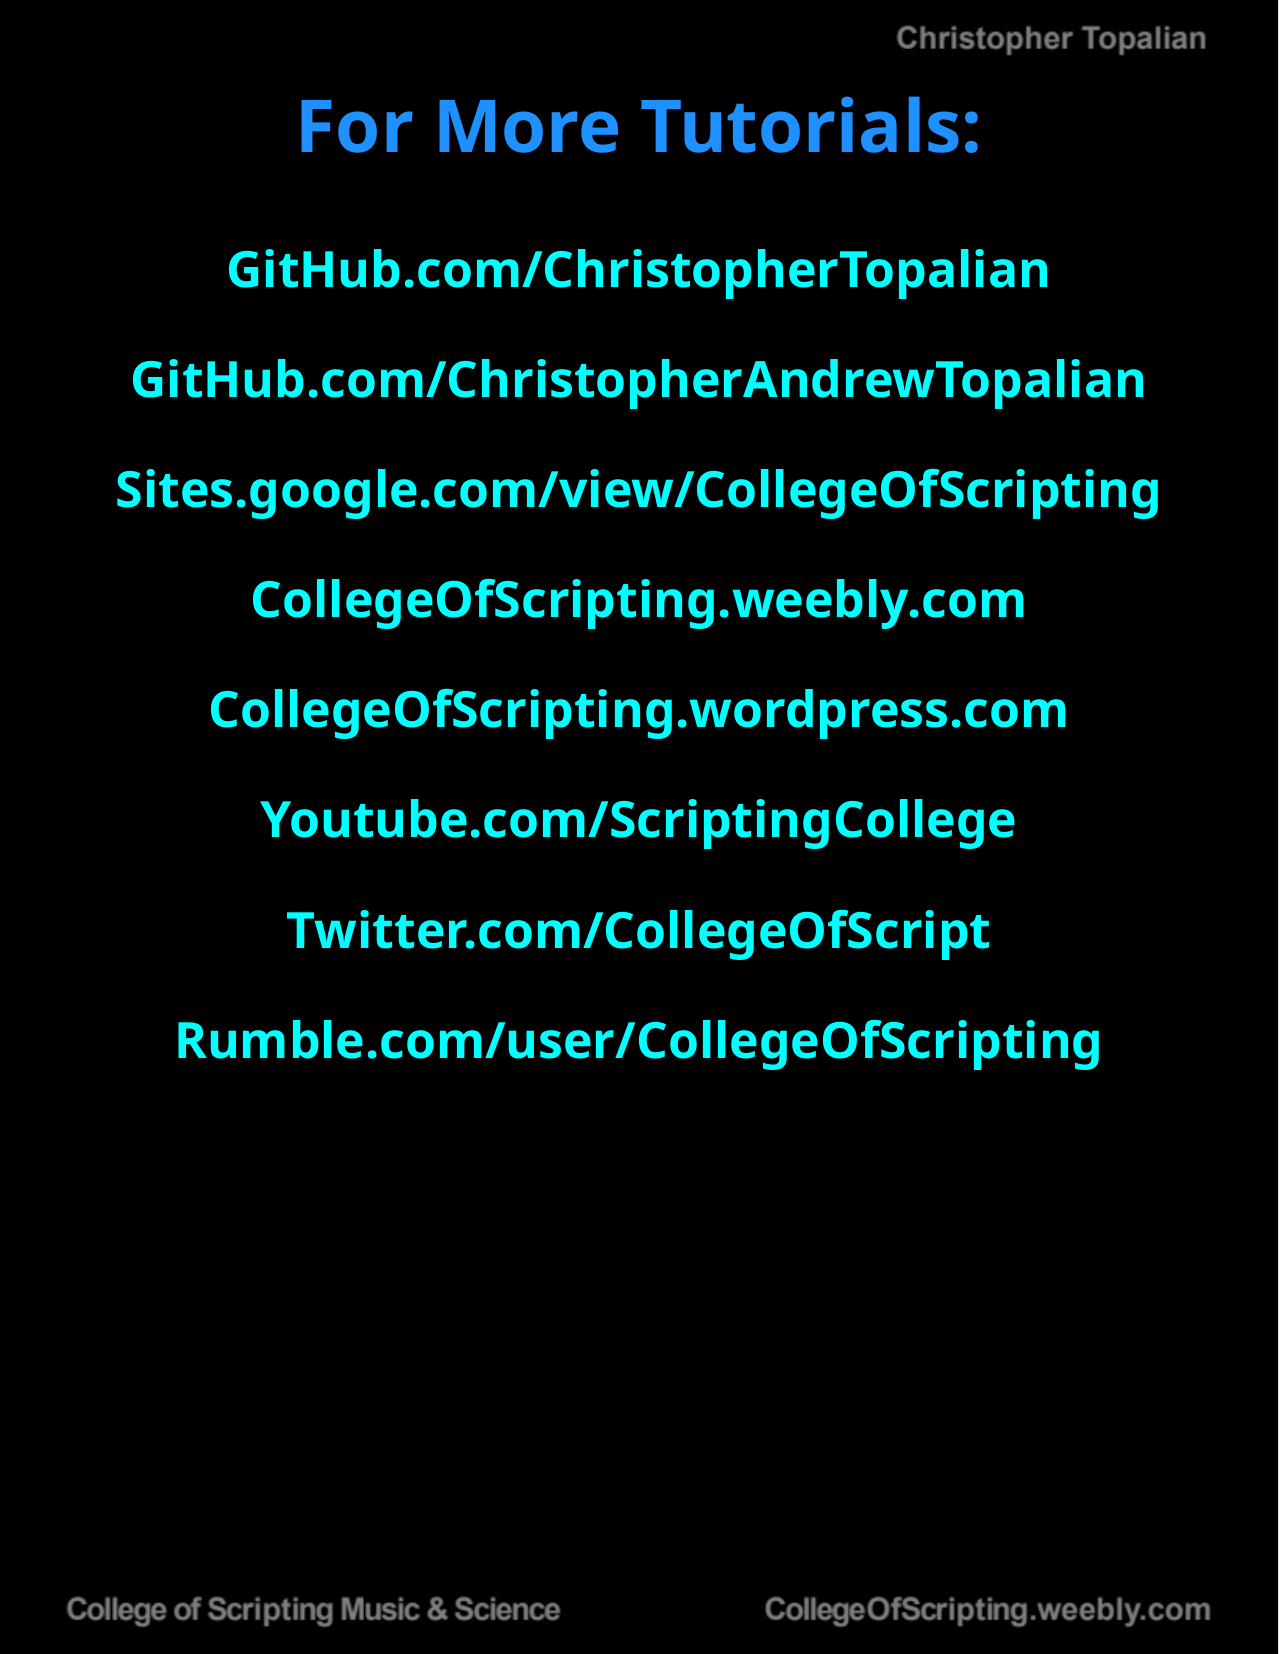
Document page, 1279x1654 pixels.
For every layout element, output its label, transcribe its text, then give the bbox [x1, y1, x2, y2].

text CollegeOfScripting.weebly.com [108, 564, 1170, 632]
text Rumble.com/user/CollegeOfScripting [108, 1005, 1170, 1073]
text Sites.google.com/view/CollegeOfScripting [108, 454, 1170, 522]
text GitHub.com/ChristopherAndrewTopalian [108, 344, 1170, 412]
text CollegeOfScripting.wordpress.com [108, 674, 1170, 742]
text GitHub.com/ChristopherTopalian [108, 234, 1170, 302]
text Youtube.com/ScriptingCollege [108, 784, 1170, 853]
text Twitter.com/CollegeOfScript [108, 894, 1170, 963]
text For More Tutorials: [108, 75, 1170, 174]
